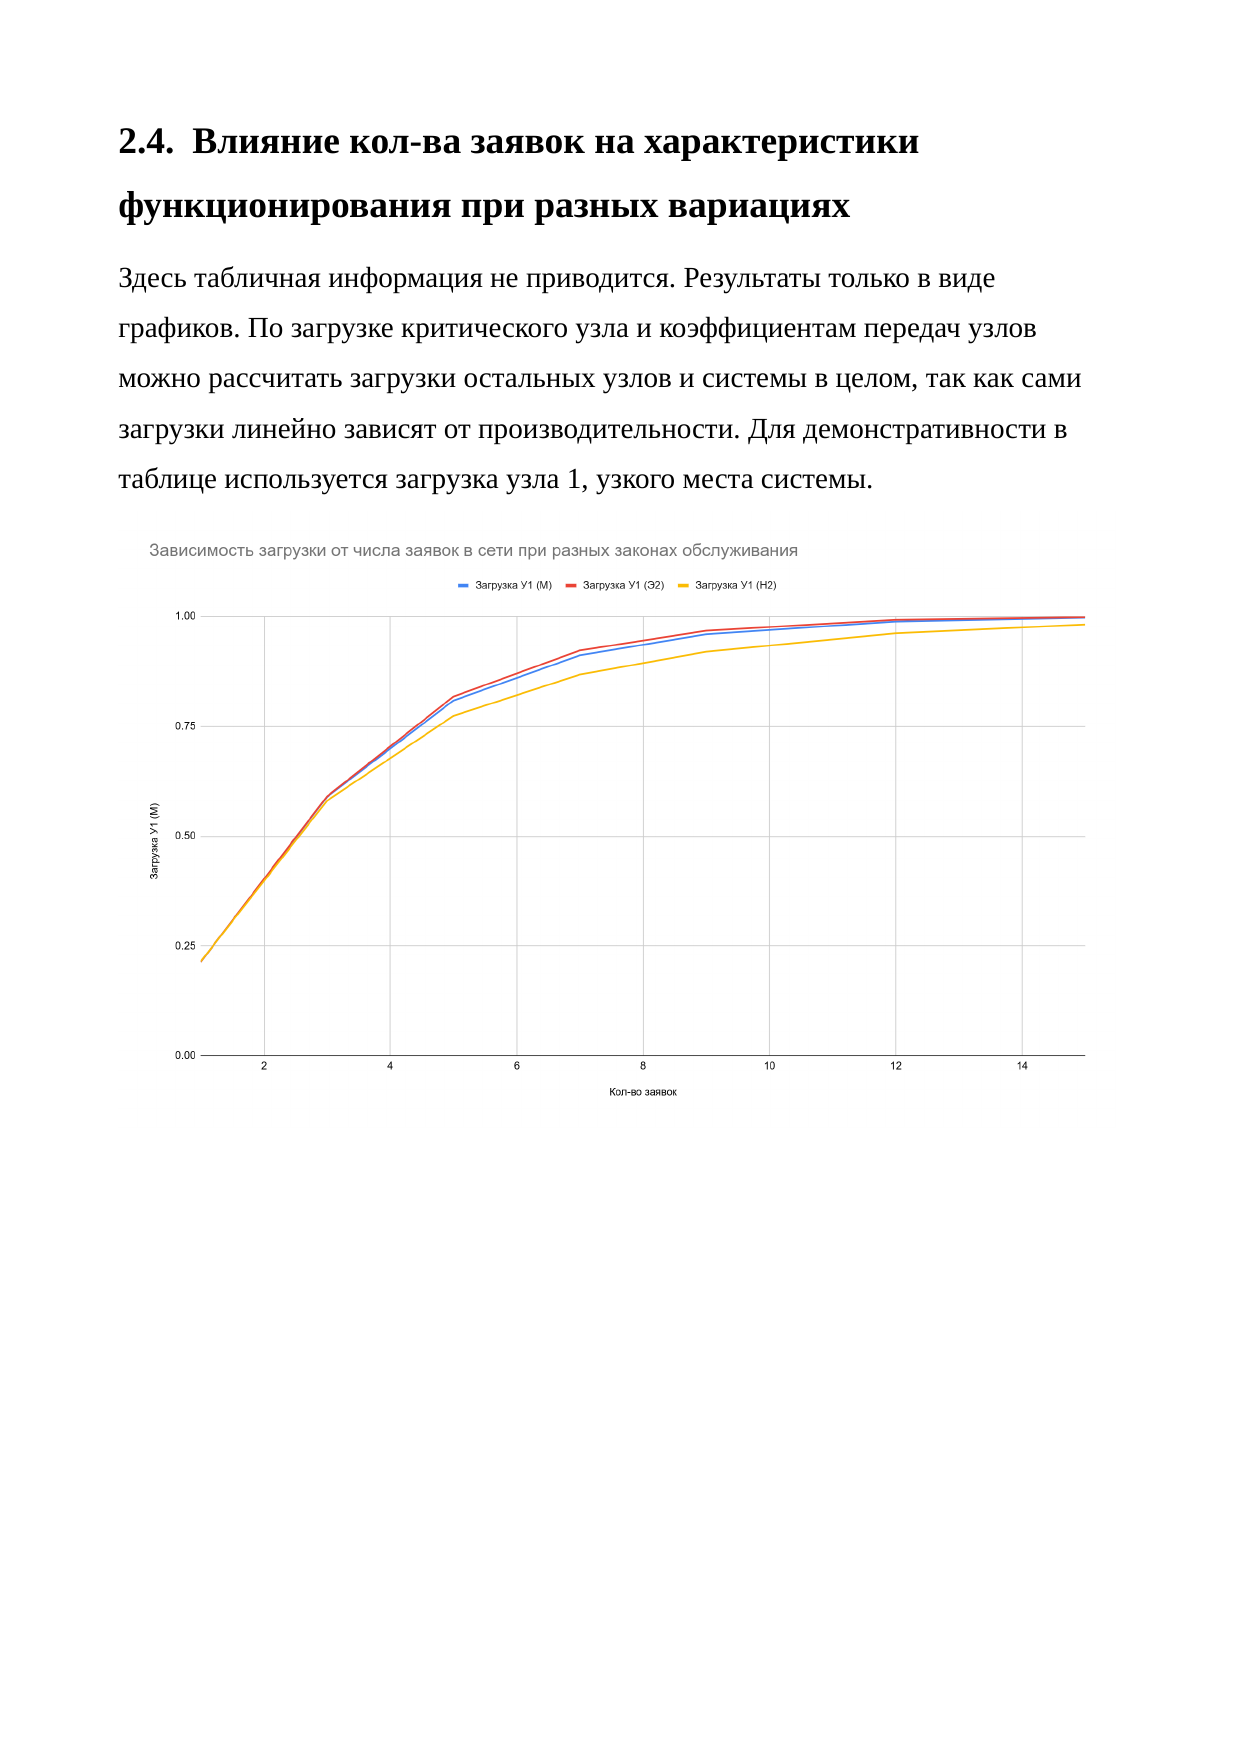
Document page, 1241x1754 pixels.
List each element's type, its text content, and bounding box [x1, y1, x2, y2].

subtitle Влияние кол-ва заявок на характеристики функционирования при разных вариациях [118, 118, 1122, 226]
text Здесь табличная информация не приводится. Результаты только в виде графиков. По загрузке критического узла и коэффициентам передач узлов можно рассчитать загрузки остальных узлов и системы в целом, так как сами загрузки линейно зависят от производительности. Для демонстративности в таблице используется загрузка узла 1, узкого места системы. [118, 260, 1122, 1128]
picture [118, 511, 1116, 1128]
